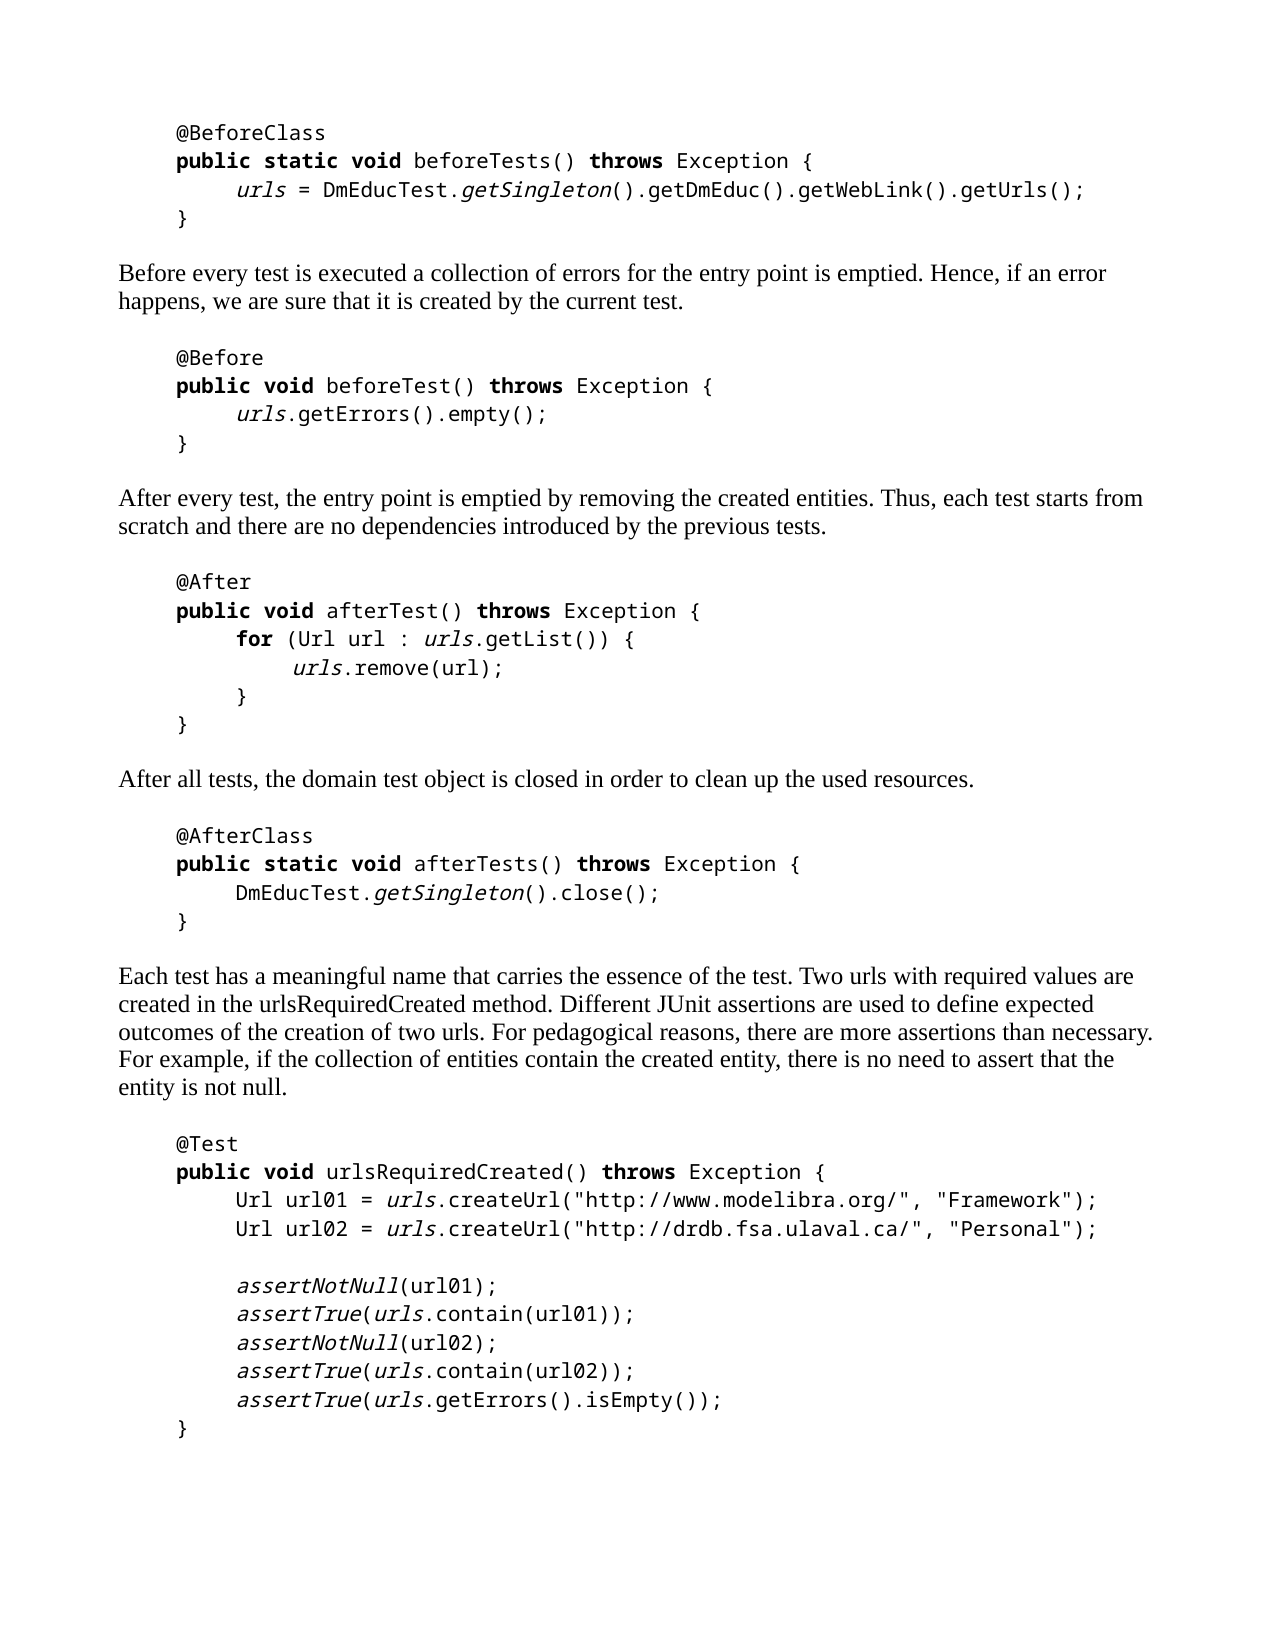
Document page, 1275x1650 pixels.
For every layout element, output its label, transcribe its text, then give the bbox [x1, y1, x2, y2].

text assertNotNull(url01); [118, 1271, 1157, 1299]
text @AfterClass [118, 821, 1157, 849]
text } [118, 906, 1157, 935]
text public void beforeTest() throws Exception { [118, 371, 1157, 399]
text } [118, 681, 1157, 709]
text } [118, 1413, 1157, 1442]
text assertTrue(urls.contain(url02)); [118, 1356, 1157, 1385]
text } [118, 428, 1157, 456]
text DmEducTest.getSingleton().close(); [118, 878, 1157, 906]
text public void urlsRequiredCreated() throws Exception { [118, 1157, 1157, 1186]
text } [118, 709, 1157, 738]
text Each test has a meaningful name that carries the essence of the test. Two urls with required values are created in the urlsRequiredCreated method. Different JUnit assertions are used to define expected outcomes of the creation of two urls. For pedagogical reasons, there are more assertions than necessary. For example, if the collection of entities contain the created entity, there is no need to assert that the entity is not null. [118, 962, 1157, 1101]
text urls = DmEducTest.getSingleton().getDmEduc().getWebLink().getUrls(); [118, 175, 1157, 203]
text After every test, the entry point is emptied by removing the created entities. Thus, each test starts from scratch and there are no dependencies introduced by the previous tests. [118, 484, 1157, 539]
text @Before [118, 343, 1157, 371]
text } [118, 203, 1157, 232]
text Url url02 = urls.createUrl("http://drdb.fsa.ulaval.ca/", "Personal"); [118, 1214, 1157, 1242]
text @After [118, 567, 1157, 596]
text assertNotNull(url02); [118, 1328, 1157, 1356]
text public void afterTest() throws Exception { [118, 596, 1157, 624]
text urls.remove(url); [118, 653, 1157, 681]
text assertTrue(urls.getErrors().isEmpty()); [118, 1385, 1157, 1413]
text @Test [118, 1129, 1157, 1157]
text @BeforeClass [118, 118, 1157, 147]
text Url url01 = urls.createUrl("http://www.modelibra.org/", "Framework"); [118, 1186, 1157, 1214]
text public static void beforeTests() throws Exception { [118, 147, 1157, 175]
text assertTrue(urls.contain(url01)); [118, 1299, 1157, 1328]
text urls.getErrors().empty(); [118, 399, 1157, 428]
text public static void afterTests() throws Exception { [118, 849, 1157, 878]
text for (Url url : urls.getList()) { [118, 624, 1157, 653]
text After all tests, the domain test object is closed in order to clean up the used resources. [118, 766, 1157, 793]
text Before every test is executed a collection of errors for the entry point is emptied. Hence, if an error happens, we are sure that it is created by the current test. [118, 259, 1157, 315]
